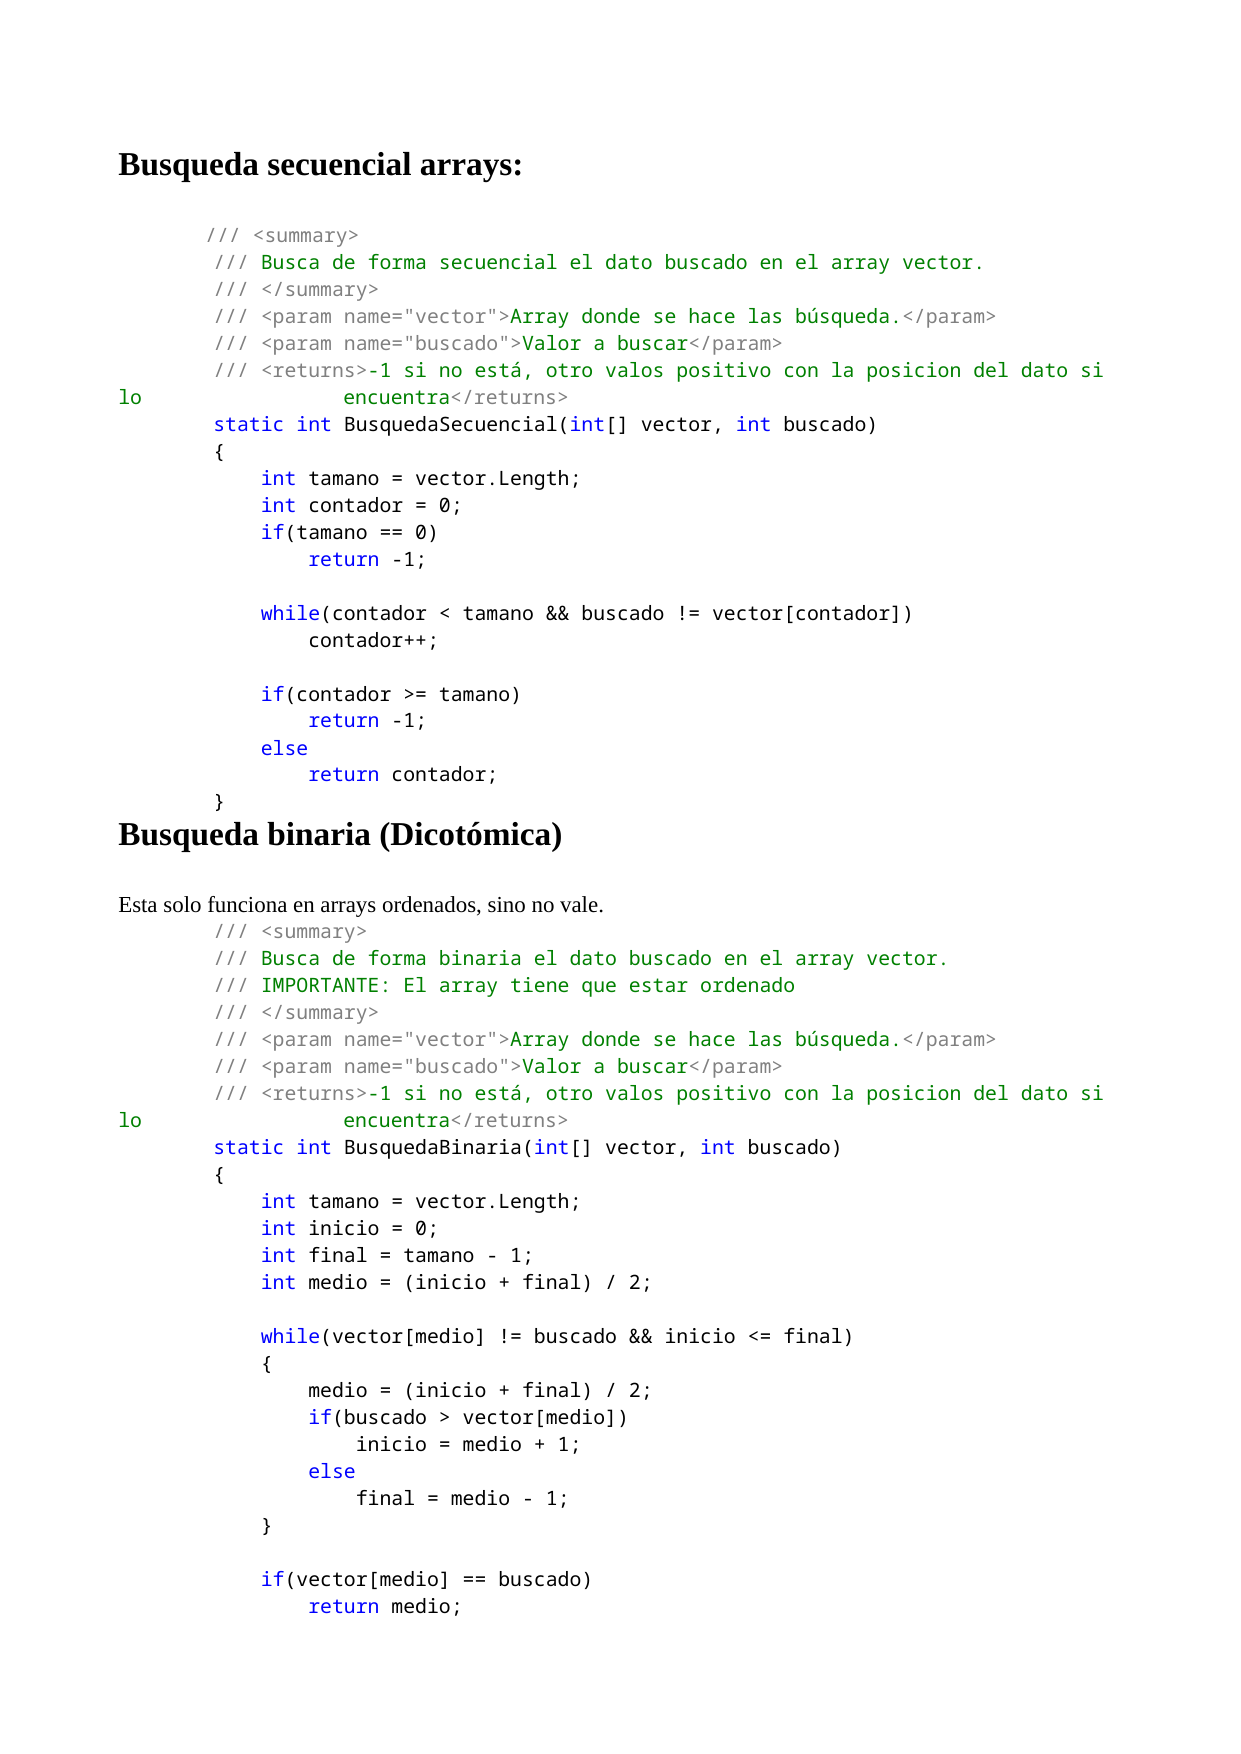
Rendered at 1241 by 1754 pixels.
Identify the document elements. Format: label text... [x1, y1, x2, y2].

text else [118, 734, 1122, 761]
text /// </summary> [118, 275, 1122, 302]
text int final = tamano - 1; [118, 1241, 1122, 1268]
text if(buscado > vector[medio]) [118, 1403, 1122, 1430]
text /// Busca de forma binaria el dato buscado en el array vector. [118, 945, 1122, 972]
text /// <returns>-1 si no está, otro valos positivo con la posicion del dato si lo encuentra</returns> [118, 356, 1122, 410]
text /// <returns>-1 si no está, otro valos positivo con la posicion del dato si lo encuentra</returns> [118, 1079, 1122, 1133]
text Esta solo funciona en arrays ordenados, sino no vale. [118, 891, 1122, 918]
text final = medio - 1; [118, 1484, 1122, 1511]
text while(vector[medio] != buscado && inicio <= final) [118, 1322, 1122, 1349]
text contador++; [118, 626, 1122, 653]
text { [118, 1161, 1122, 1187]
text int tamano = vector.Length; [118, 464, 1122, 491]
text static int BusquedaSecuencial(int[] vector, int buscado) [118, 410, 1122, 437]
text static int BusquedaBinaria(int[] vector, int buscado) [118, 1133, 1122, 1161]
text /// <param name="buscado">Valor a buscar</param> [118, 1053, 1122, 1079]
text /// <summary> [118, 221, 1122, 248]
text int medio = (inicio + final) / 2; [118, 1268, 1122, 1295]
text Busqueda binaria (Dicotómica) [118, 815, 1122, 853]
text if(tamano == 0) [118, 518, 1122, 545]
text /// Busca de forma secuencial el dato buscado en el array vector. [118, 248, 1122, 275]
text /// IMPORTANTE: El array tiene que estar ordenado [118, 972, 1122, 999]
text return contador; [118, 761, 1122, 788]
text else [118, 1457, 1122, 1484]
text Busqueda secuencial arrays: [118, 144, 1122, 183]
text /// <param name="vector">Array donde se hace las búsqueda.</param> [118, 1026, 1122, 1053]
text int contador = 0; [118, 491, 1122, 518]
text return -1; [118, 707, 1122, 734]
text while(contador < tamano && buscado != vector[contador]) [118, 599, 1122, 626]
text int inicio = 0; [118, 1214, 1122, 1241]
text /// <param name="buscado">Valor a buscar</param> [118, 329, 1122, 356]
text /// <param name="vector">Array donde se hace las búsqueda.</param> [118, 302, 1122, 329]
text medio = (inicio + final) / 2; [118, 1376, 1122, 1403]
text } [118, 788, 1122, 815]
text return -1; [118, 545, 1122, 572]
text } [118, 1511, 1122, 1538]
text return medio; [118, 1592, 1122, 1619]
text if(contador >= tamano) [118, 680, 1122, 707]
text inicio = medio + 1; [118, 1430, 1122, 1457]
text /// <summary> [118, 918, 1122, 945]
text int tamano = vector.Length; [118, 1187, 1122, 1214]
text if(vector[medio] == buscado) [118, 1565, 1122, 1592]
text { [118, 1349, 1122, 1376]
text { [118, 437, 1122, 464]
text /// </summary> [118, 999, 1122, 1026]
